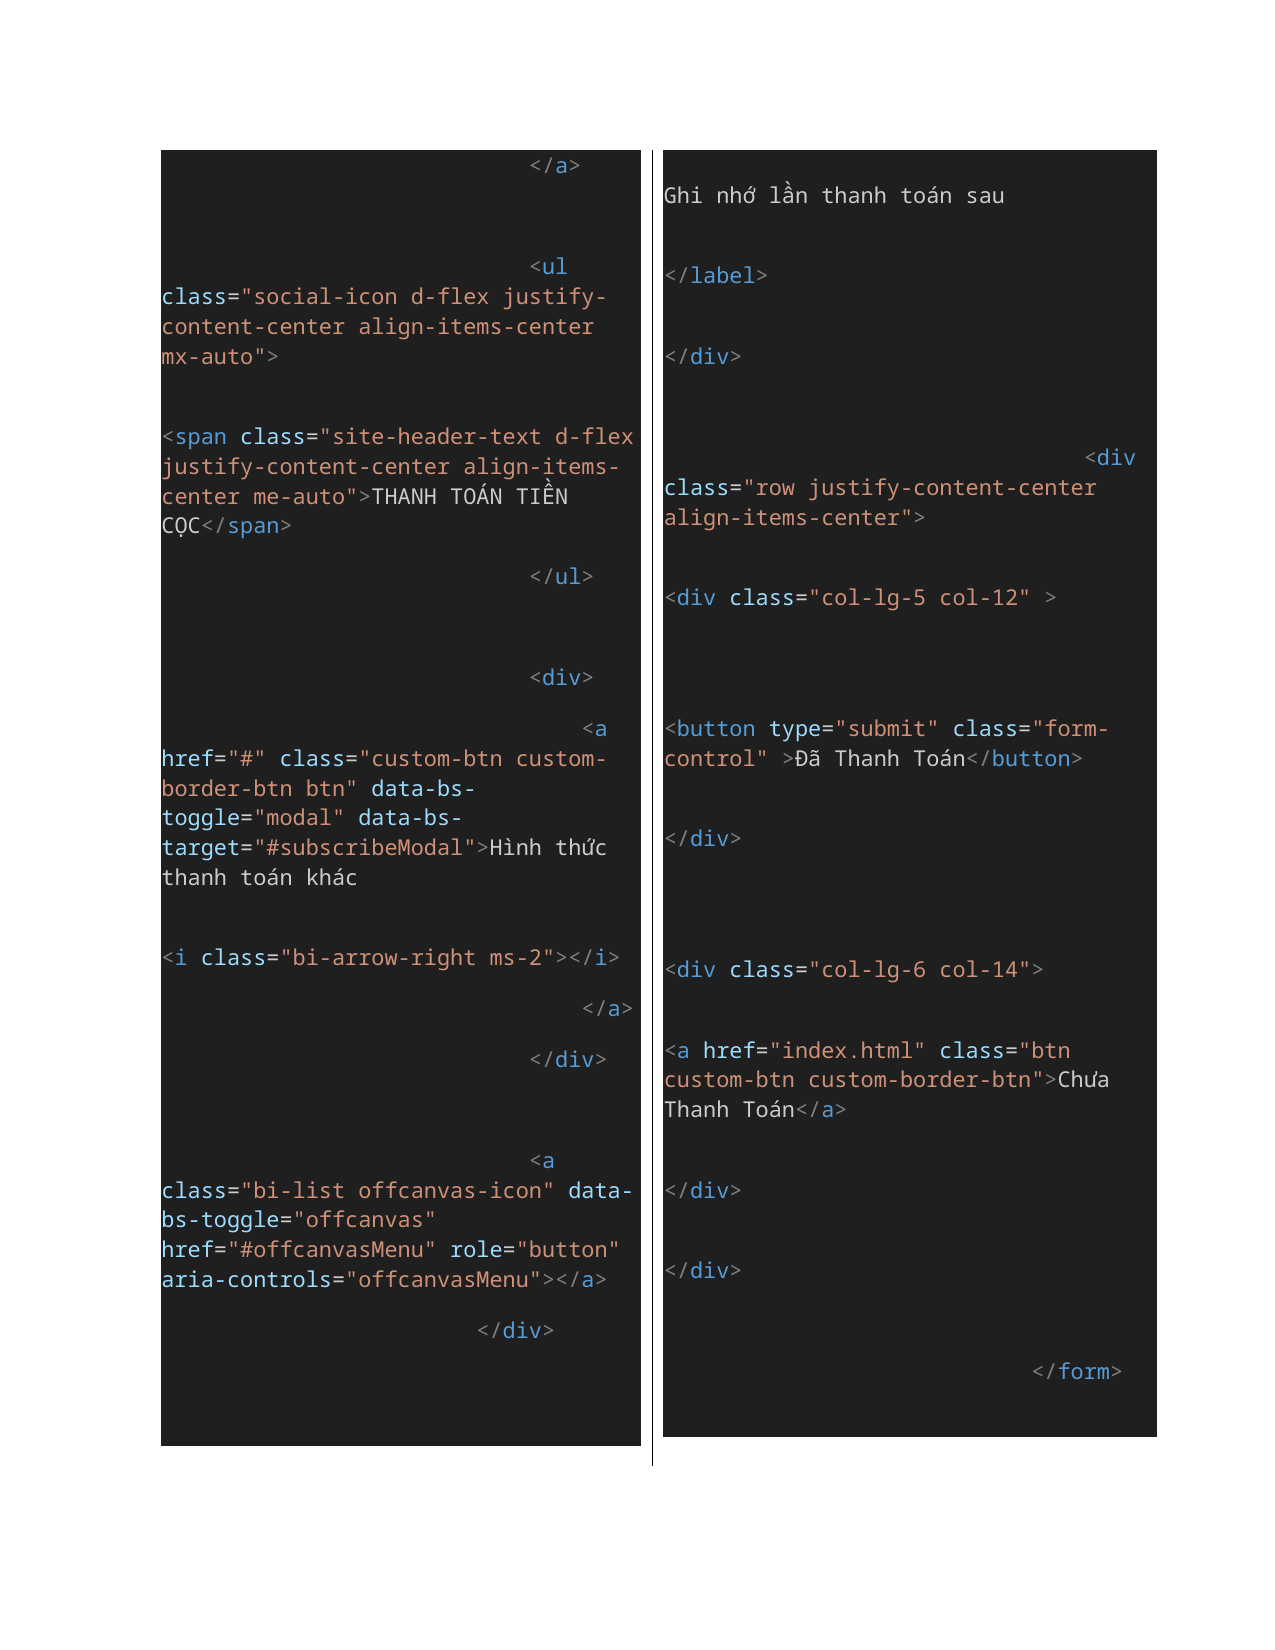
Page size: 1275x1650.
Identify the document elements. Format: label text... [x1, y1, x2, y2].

table_header Ghi nhớ lần thanh toán sau </label> </div> <div class="row justify-content-center align-items-center"> <div class="col-lg-5 col-12" > <button type="submit" class="form-control" >Đã Thanh Toán</button> </div> <div class="col-lg-6 col-14"> <a href="index.html" class="btn custom-btn custom-border-btn">Chưa Thanh Toán</a> </div> </div> </form> [653, 150, 1169, 1466]
table_header </a> <ul class="social-icon d-flex justify-content-center align-items-center mx-auto"> <span class="site-header-text d-flex justify-content-center align-items-center me-auto">THANH TOÁN TIỀN CỌC</span> </ul> <div> <a href="#" class="custom-btn custom-border-btn btn" data-bs-toggle="modal" data-bs-target="#subscribeModal">Hình thức thanh toán khác <i class="bi-arrow-right ms-2"></i> </a> </div> <a class="bi-list offcanvas-icon" data-bs-toggle="offcanvas" href="#offcanvasMenu" role="button" aria-controls="offcanvasMenu"></a> </div> [150, 150, 652, 1466]
